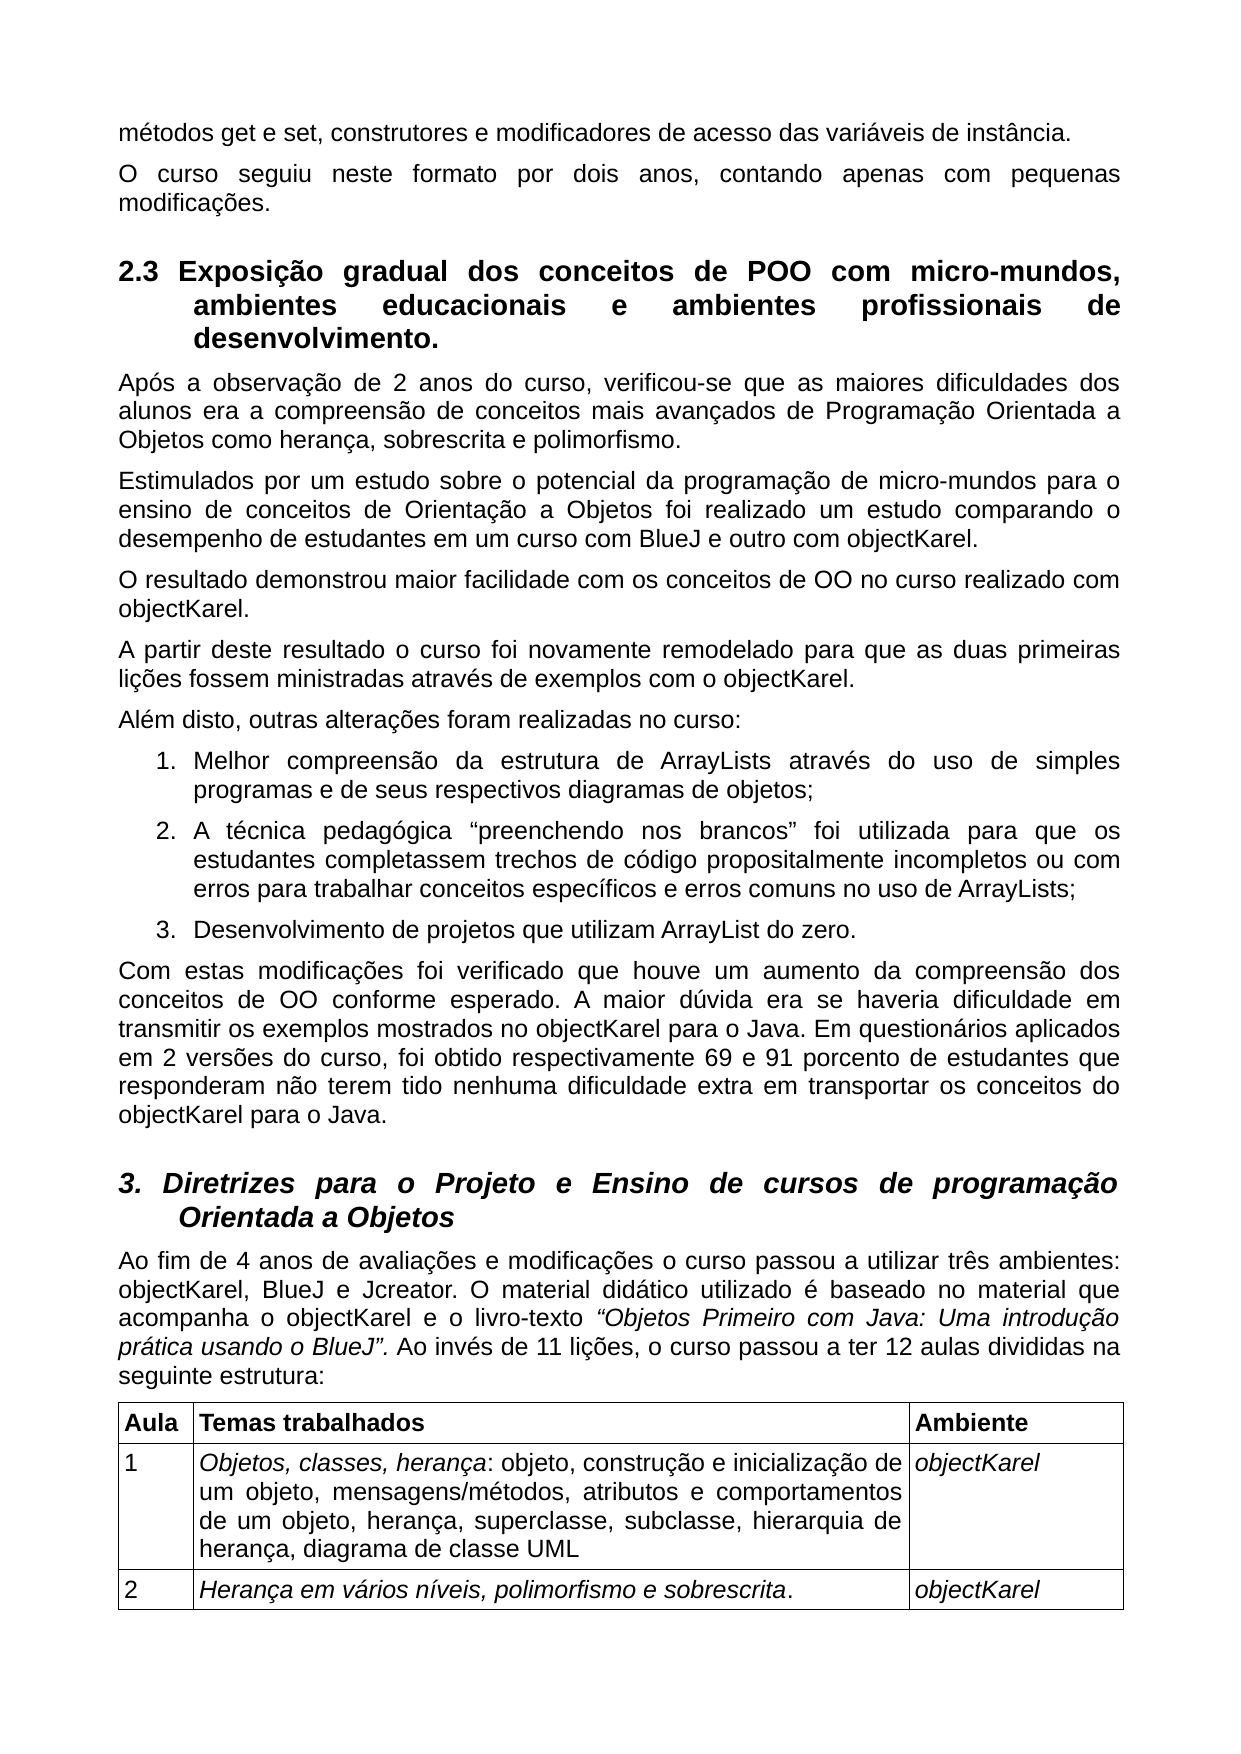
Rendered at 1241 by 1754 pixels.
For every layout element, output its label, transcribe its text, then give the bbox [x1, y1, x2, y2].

text O resultado demonstrou maior facilidade com os conceitos de OO no curso realizado com objectKarel. [118, 565, 1122, 622]
text métodos get e set, construtores e modificadores de acesso das variáveis de instância. [118, 118, 1122, 147]
text A partir deste resultado o curso foi novamente remodelado para que as duas primeiras lições fossem ministradas através de exemplos com o objectKarel. [118, 635, 1122, 692]
text Ao fim de 4 anos de avaliações e modificações o curso passou a utilizar três ambientes: objectKarel, BlueJ e Jcreator. O material didático utilizado é baseado no material que acompanha o objectKarel e o livro-texto “Objetos Primeiro com Java: Uma introdução prática usando o BlueJ”. Ao invés de 11 lições, o curso passou a ter 12 aulas divididas na seguinte estrutura: [118, 1246, 1122, 1389]
table_cell 1 [119, 1444, 193, 1569]
subtitle 2.3 Exposição gradual dos conceitos de POO com micro-mundos, ambientes educacionais e ambientes profissionais de desenvolvimento. [118, 254, 1122, 355]
text Além disto, outras alterações foram realizadas no curso: [118, 705, 1122, 734]
text Estimulados por um estudo sobre o potencial da programação de micro-mundos para o ensino de conceitos de Orientação a Objetos foi realizado um estudo comparando o desempenho de estudantes em um curso com BlueJ e outro com objectKarel. [118, 466, 1122, 552]
table_header Ambiente [910, 1403, 1123, 1442]
table_cell objectKarel [910, 1444, 1123, 1569]
list Melhor compreensão da estrutura de ArrayLists através do uso de simples programas e de seus respectivos diagramas de objetos; [156, 746, 1122, 804]
table_cell objectKarel [910, 1570, 1123, 1609]
subtitle 3. Diretrizes para o Projeto e Ensino de cursos de programação Orientada a Objetos [118, 1166, 1122, 1233]
text O curso seguiu neste formato por dois anos, contando apenas com pequenas modificações. [118, 159, 1122, 217]
table_cell 2 [119, 1570, 193, 1609]
list Desenvolvimento de projetos que utilizam ArrayList do zero. [156, 915, 1122, 944]
table_header Temas trabalhados [194, 1403, 909, 1442]
list A técnica pedagógica “preenchendo nos brancos” foi utilizada para que os estudantes completassem trechos de código propositalmente incompletos ou com erros para trabalhar conceitos específicos e erros comuns no uso de ArrayLists; [156, 816, 1122, 902]
text Com estas modificações foi verificado que houve um aumento da compreensão dos conceitos de OO conforme esperado. A maior dúvida era se haveria dificuldade em transmitir os exemplos mostrados no objectKarel para o Java. Em questionários aplicados em 2 versões do curso, foi obtido respectivamente 69 e 91 porcento de estudantes que responderam não terem tido nenhuma dificuldade extra em transportar os conceitos do objectKarel para o Java. [118, 956, 1122, 1129]
table_header Aula [119, 1403, 193, 1442]
table_cell Herança em vários níveis, polimorfismo e sobrescrita. [194, 1570, 909, 1609]
text Após a observação de 2 anos do curso, verificou-se que as maiores dificuldades dos alunos era a compreensão de conceitos mais avançados de Programação Orientada a Objetos como herança, sobrescrita e polimorfismo. [118, 367, 1122, 454]
table_cell Objetos, classes, herança: objeto, construção e inicialização de um objeto, mensagens/métodos, atributos e comportamentos de um objeto, herança, superclasse, subclasse, hierarquia de herança, diagrama de classe UML [194, 1444, 909, 1569]
